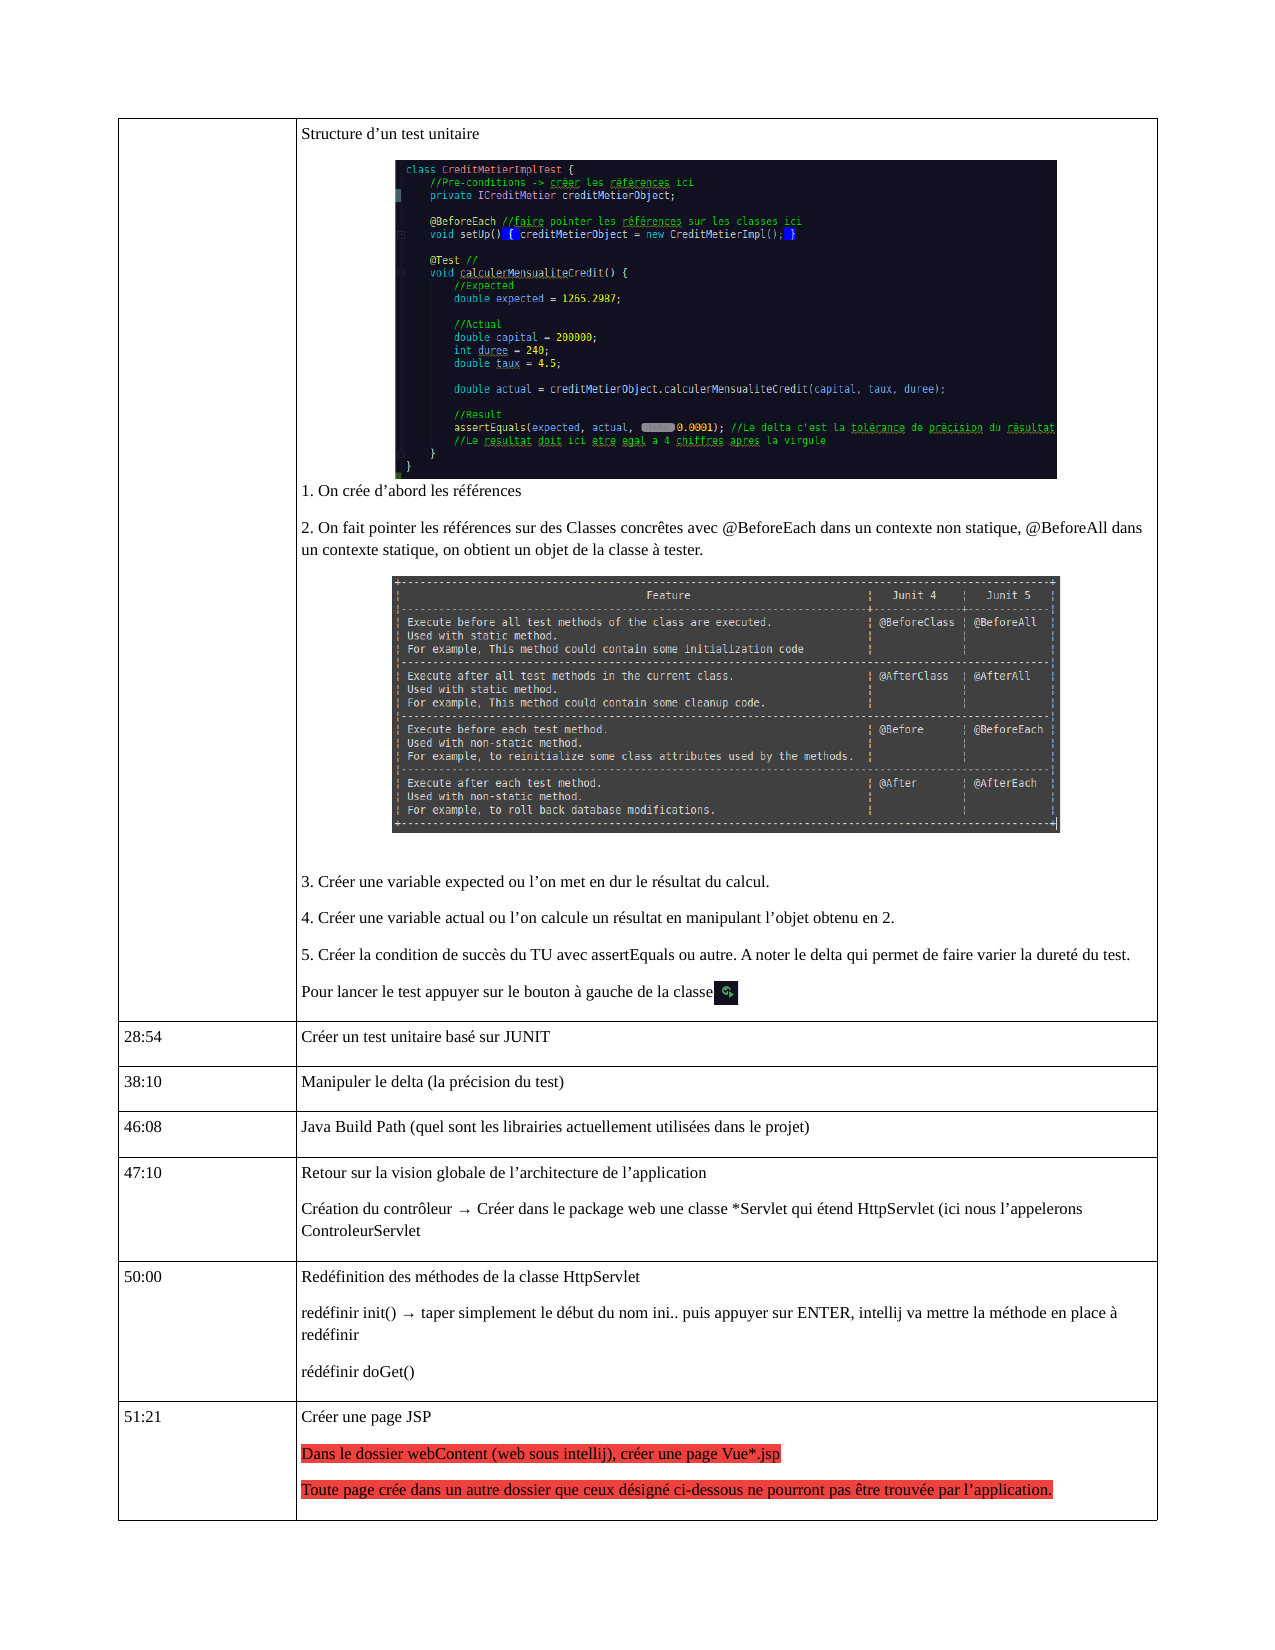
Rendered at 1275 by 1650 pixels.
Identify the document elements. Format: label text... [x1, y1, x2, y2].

table_cell 47:10 [119, 1158, 296, 1261]
table_cell Retour sur la vision globale de l’architecture de l’application Création du contrôleur → Créer dans le package web une classe *Servlet qui étend HttpServlet (ici nous l’appelerons ControleurServlet [297, 1158, 1157, 1261]
table_cell Redéfinition des méthodes de la classe HttpServlet redéfinir init() → taper simplement le début du nom ini.. puis appuyer sur ENTER, intellij va mettre la méthode en place à redéfinir rédéfinir doGet() [297, 1262, 1157, 1401]
table_cell 28:54 [119, 1022, 296, 1066]
table_cell Créer une page JSP Dans le dossier webContent (web sous intellij), créer une page Vue*.jsp Toute page crée dans un autre dossier que ceux désigné ci-dessous ne pourront pas être trouvée par l’application. [297, 1402, 1157, 1519]
table_cell 38:10 [119, 1067, 296, 1111]
picture [392, 576, 1061, 833]
table_cell 51:21 [119, 1402, 296, 1519]
picture [714, 981, 739, 1005]
table_cell 46:08 [119, 1112, 296, 1157]
table_cell [119, 119, 296, 1021]
table_cell 50:00 [119, 1262, 296, 1401]
table_cell Manipuler le delta (la précision du test) [297, 1067, 1157, 1111]
table_cell Java Build Path (quel sont les librairies actuellement utilisées dans le projet) [297, 1112, 1157, 1157]
picture [395, 160, 1057, 479]
table_cell Créer un test unitaire basé sur JUNIT [297, 1022, 1157, 1066]
table_cell Structure d’un test unitaire 1. On crée d’abord les références 2. On fait pointer les références sur des Classes concrêtes avec @BeforeEach dans un contexte non statique, @BeforeAll dans un contexte statique, on obtient un objet de la classe à tester. 3. Créer une variable expected ou l’on met en dur le résultat du calcul. 4. Créer une variable actual ou l’on calcule un résultat en manipulant l’objet obtenu en 2. 5. Créer la condition de succès du TU avec assertEquals ou autre. A noter le delta qui permet de faire varier la dureté du test. Pour lancer le test appuyer sur le bouton à gauche de la classe [297, 119, 1157, 1021]
